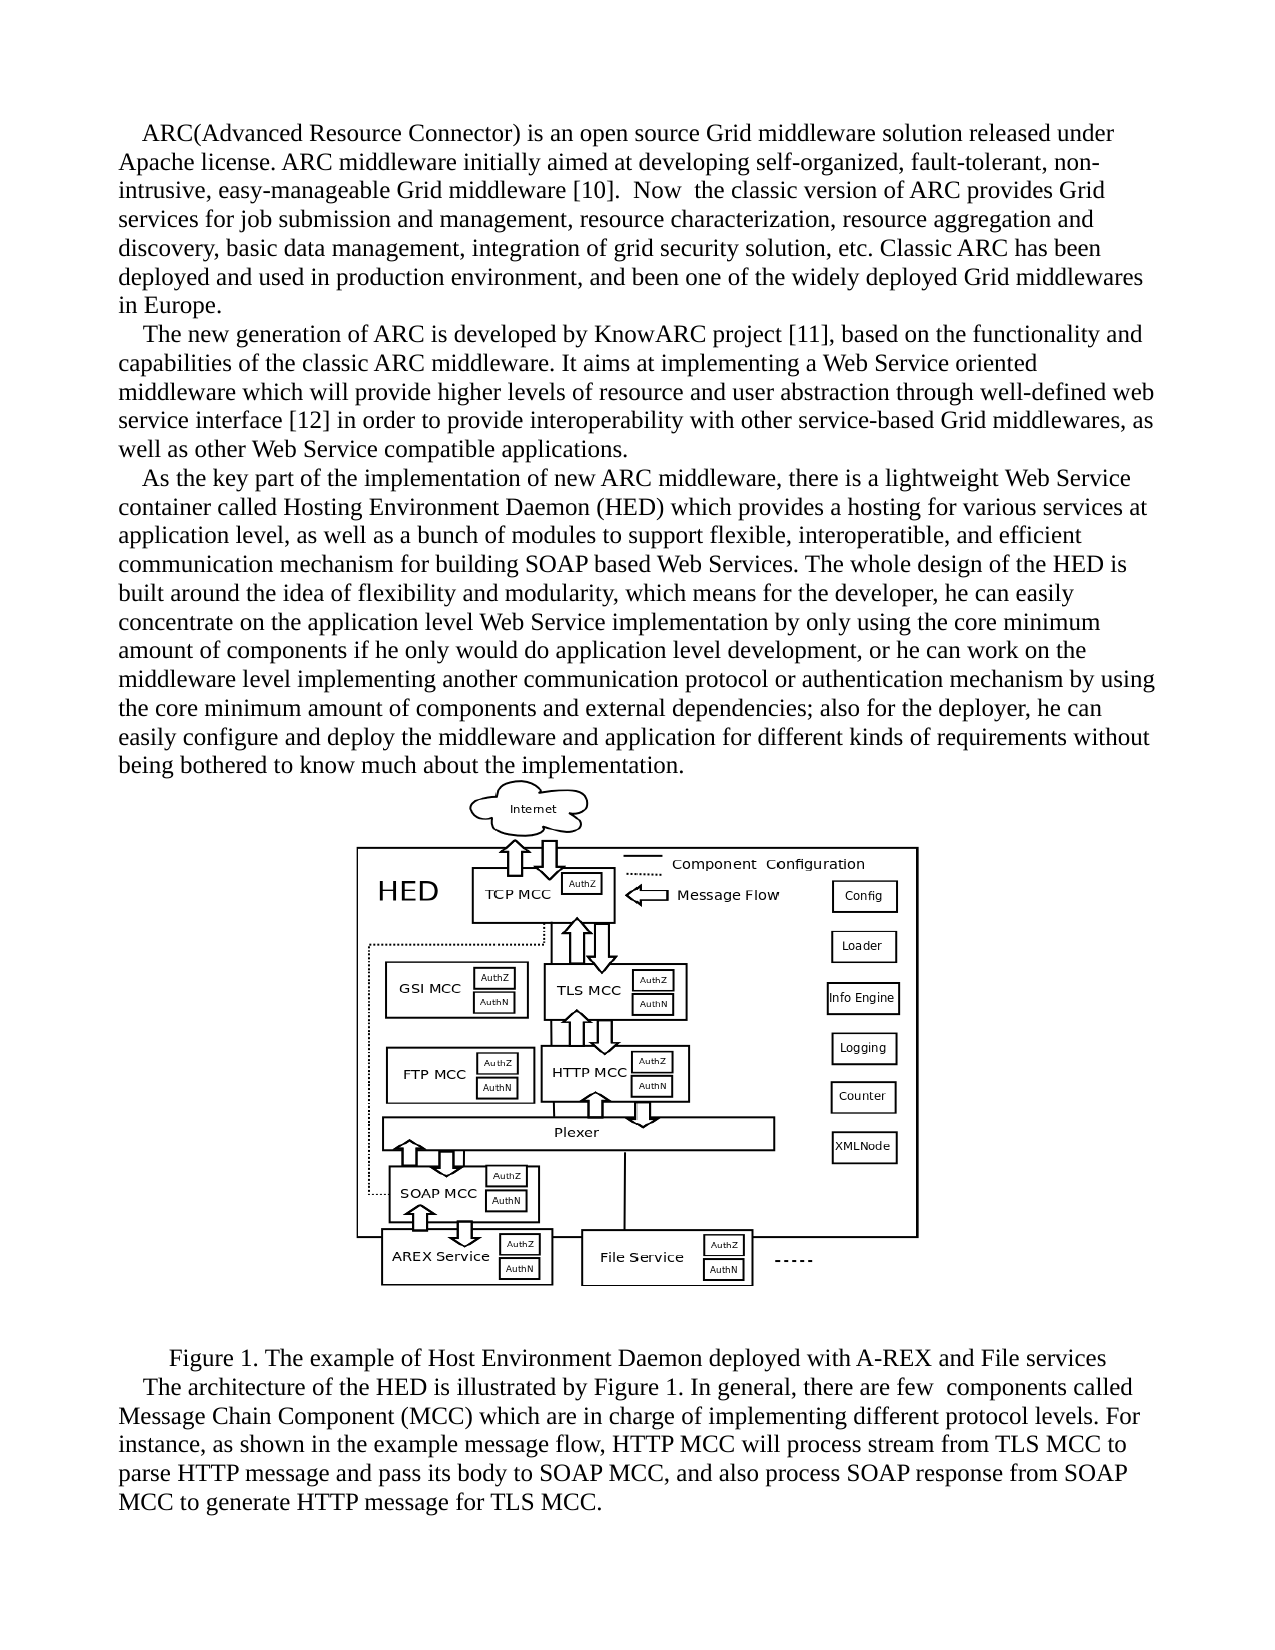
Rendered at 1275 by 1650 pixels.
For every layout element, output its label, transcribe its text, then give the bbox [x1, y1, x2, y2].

text ARC(Advanced Resource Connector) is an open source Grid middleware solution released under Apache license. ARC middleware initially aimed at developing self-organized, fault-tolerant, non-intrusive, easy-manageable Grid middleware [10]. Now the classic version of ARC provides Grid services for job submission and management, resource characterization, resource aggregation and discovery, basic data management, integration of grid security solution, etc. Classic ARC has been deployed and used in production environment, and been one of the widely deployed Grid middlewares in Europe. [118, 118, 1157, 319]
text Figure 1. The example of Host Environment Daemon deployed with A-REX and File services [118, 1343, 1157, 1372]
text As the key part of the implementation of new ARC middleware, there is a lightweight Web Service container called Hosting Environment Daemon (HED) which provides a hosting for various services at application level, as well as a bunch of modules to support flexible, interoperatible, and efficient communication mechanism for building SOAP based Web Services. The whole design of the HED is built around the idea of flexibility and modularity, which means for the developer, he can easily concentrate on the application level Web Service implementation by only using the core minimum amount of components if he only would do application level development, or he can work on the middleware level implementing another communication protocol or authentication mechanism by using the core minimum amount of components and external dependencies; also for the deployer, he can easily configure and deploy the middleware and application for different kinds of requirements without being bothered to know much about the implementation. [118, 463, 1157, 779]
picture [356, 779, 919, 1286]
text The new generation of ARC is developed by KnowARC project [11], based on the functionality and capabilities of the classic ARC middleware. It aims at implementing a Web Service oriented middleware which will provide higher levels of resource and user abstraction through well-defined web service interface [12] in order to provide interoperability with other service-based Grid middlewares, as well as other Web Service compatible applications. [118, 319, 1157, 463]
text The architecture of the HED is illustrated by Figure 1. In general, there are few components called Message Chain Component (MCC) which are in charge of implementing different protocol levels. For instance, as shown in the example message flow, HTTP MCC will process stream from TLS MCC to parse HTTP message and pass its body to SOAP MCC, and also process SOAP response from SOAP MCC to generate HTTP message for TLS MCC. [118, 1372, 1157, 1516]
